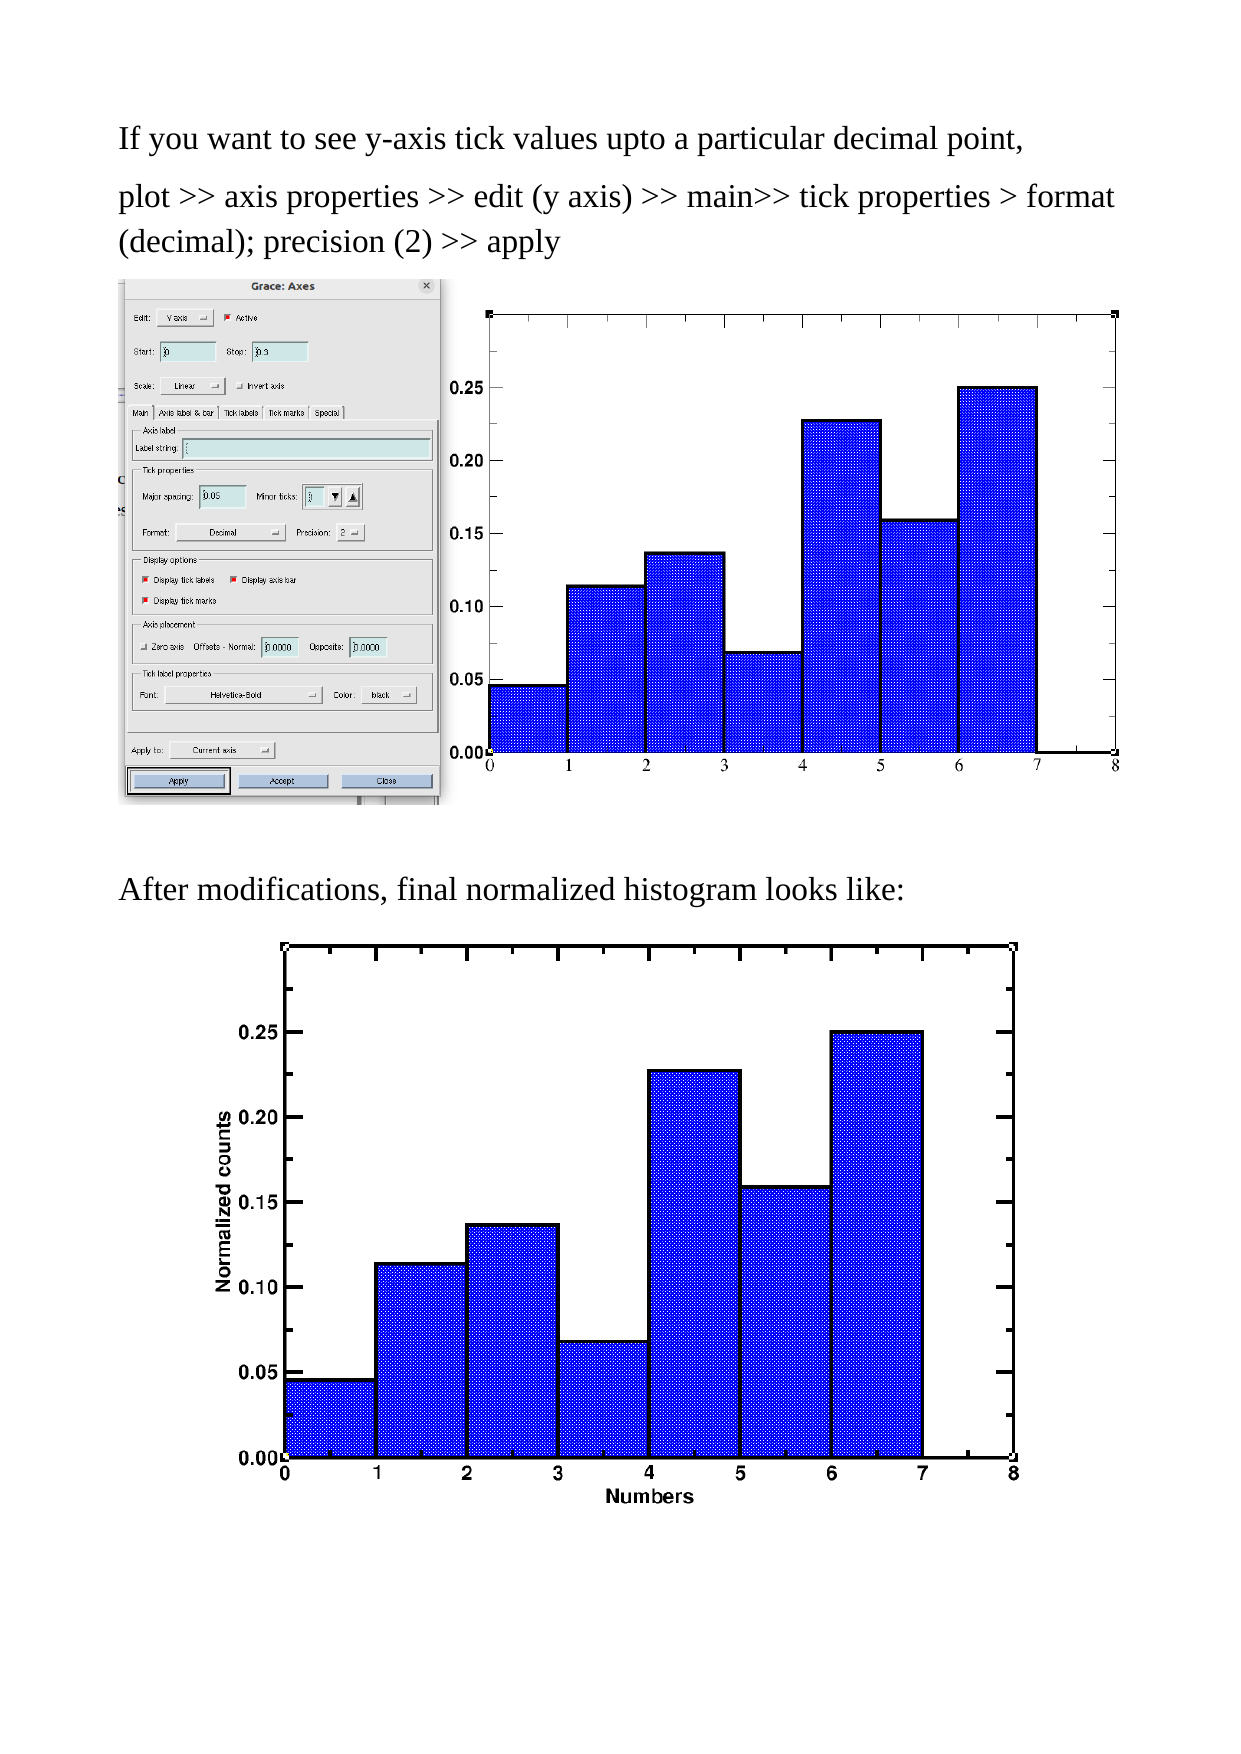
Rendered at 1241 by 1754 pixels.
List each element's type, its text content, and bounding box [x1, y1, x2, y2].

picture [211, 927, 1030, 1519]
text After modifications, final normalized histogram looks like: [118, 869, 1122, 907]
text If you want to see y-axis tick values upto a particular decimal point, [118, 118, 1122, 156]
picture [118, 279, 1123, 805]
text plot >> axis properties >> edit (y axis) >> main>> tick properties > format (decimal); precision (2) >> apply [118, 177, 1122, 259]
